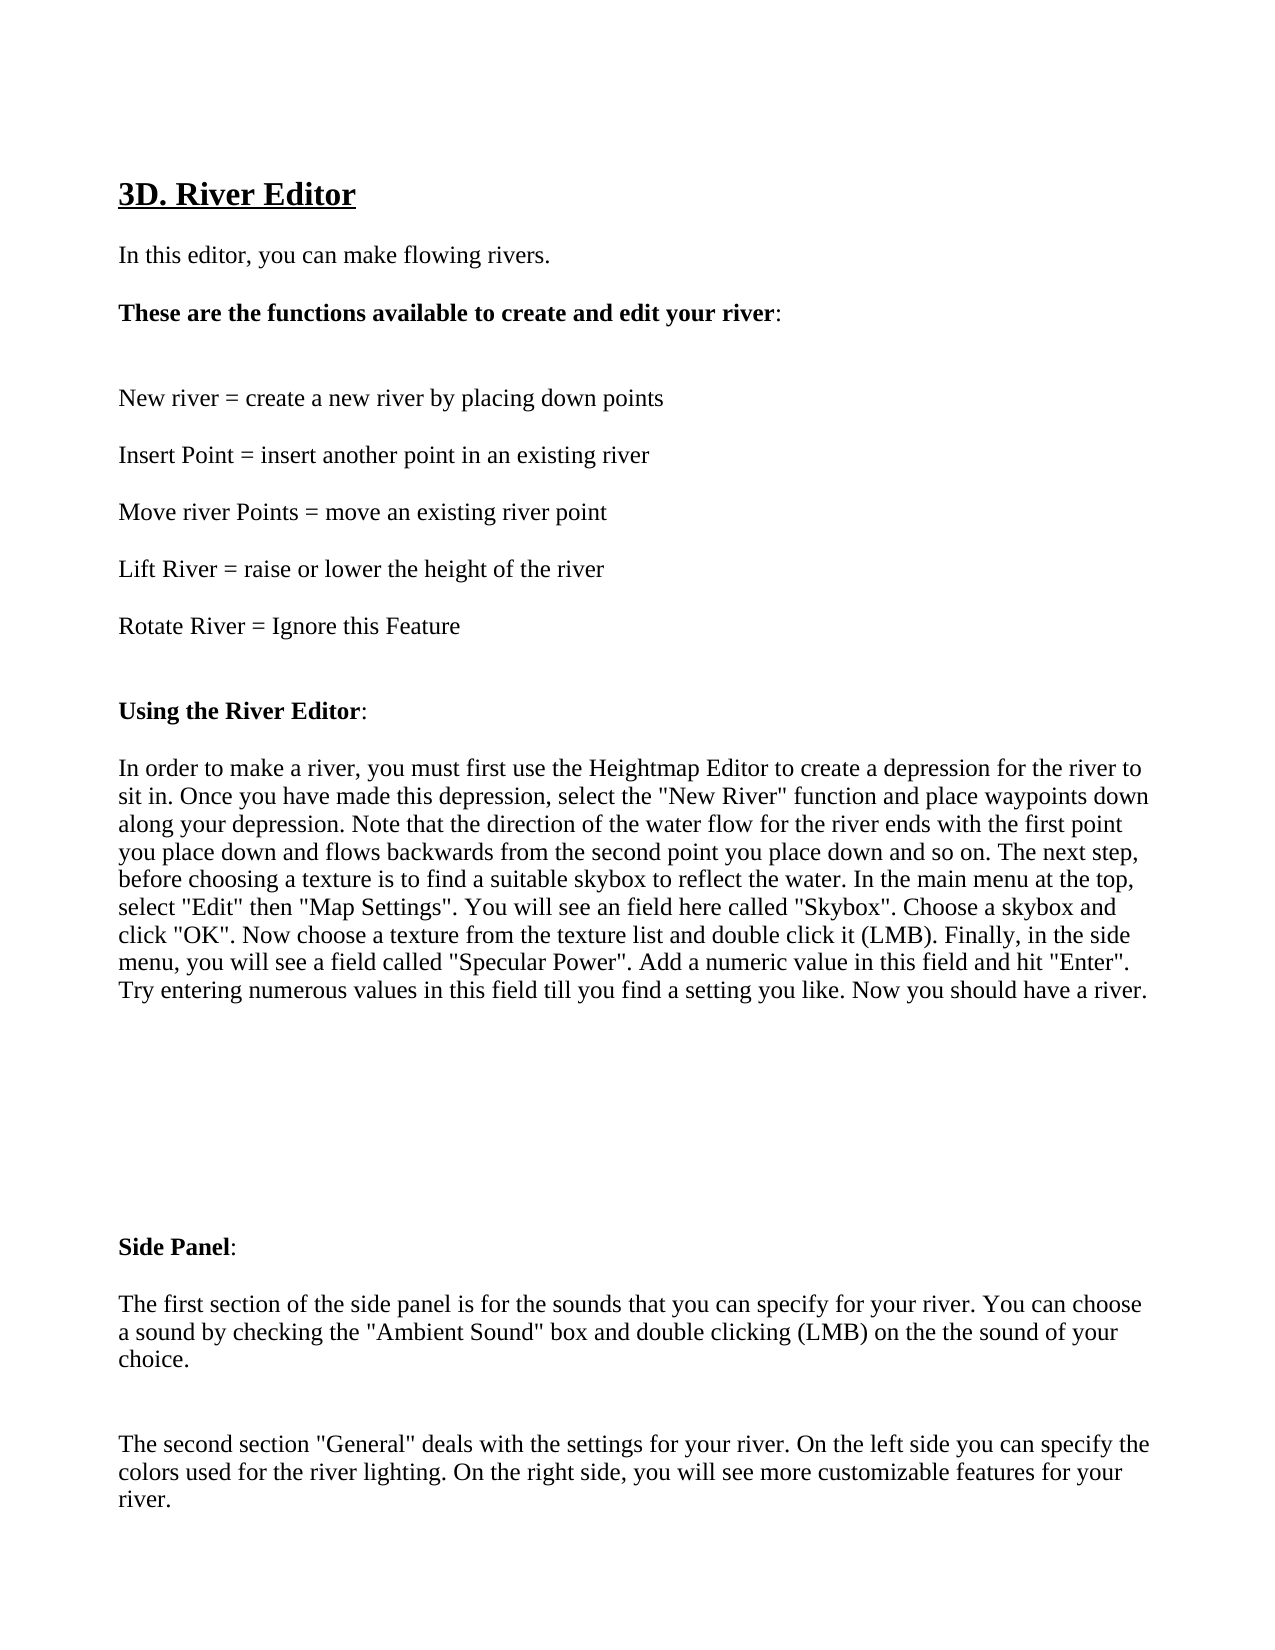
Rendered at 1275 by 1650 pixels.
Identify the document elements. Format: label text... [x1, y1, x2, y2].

text Insert Point = insert another point in an existing river [118, 441, 1157, 469]
text Side Panel: [118, 1205, 1157, 1260]
text Move river Points = move an existing river point [118, 498, 1157, 526]
text Rotate River = Ignore this Feature [118, 612, 1157, 640]
text 3D. River Editor [118, 175, 1157, 212]
text In order to make a river, you must first use the Heightmap Editor to create a depression for the river to sit in. Once you have made this depression, select the "New River" function and place waypoints down along your depression. Note that the direction of the water flow for the river ends with the first point you place down and flows backwards from the second point you place down and so on. The next step, before choosing a texture is to find a suitable skybox to reflect the water. In the main menu at the top, select "Edit" then "Map Settings". You will see an field here called "Skybox". Choose a skybox and click "OK". Now choose a texture from the texture list and double click it (LMB). Finally, in the side menu, you will see a field called "Specular Power". Add a numeric value in this field and hit "Enter". Try entering numerous values in this field till you find a setting you like. Now you should have a river. [118, 754, 1157, 1004]
text The first section of the side panel is for the sounds that you can specify for your river. You can choose a sound by checking the "Ambient Sound" box and double clicking (LMB) on the the sound of your choice. [118, 1290, 1157, 1373]
text In this editor, you can make flowing rivers. [118, 242, 1157, 269]
text Lift River = raise or lower the height of the river [118, 555, 1157, 583]
text These are the functions available to create and edit your river: [118, 299, 1157, 327]
text The second section "General" deals with the settings for your river. On the left side you can specify the colors used for the river lighting. On the right side, you will see more customizable features for your river. [118, 1402, 1157, 1513]
text New river = create a new river by placing down points [118, 356, 1157, 411]
text Using the River Editor: [118, 670, 1157, 725]
